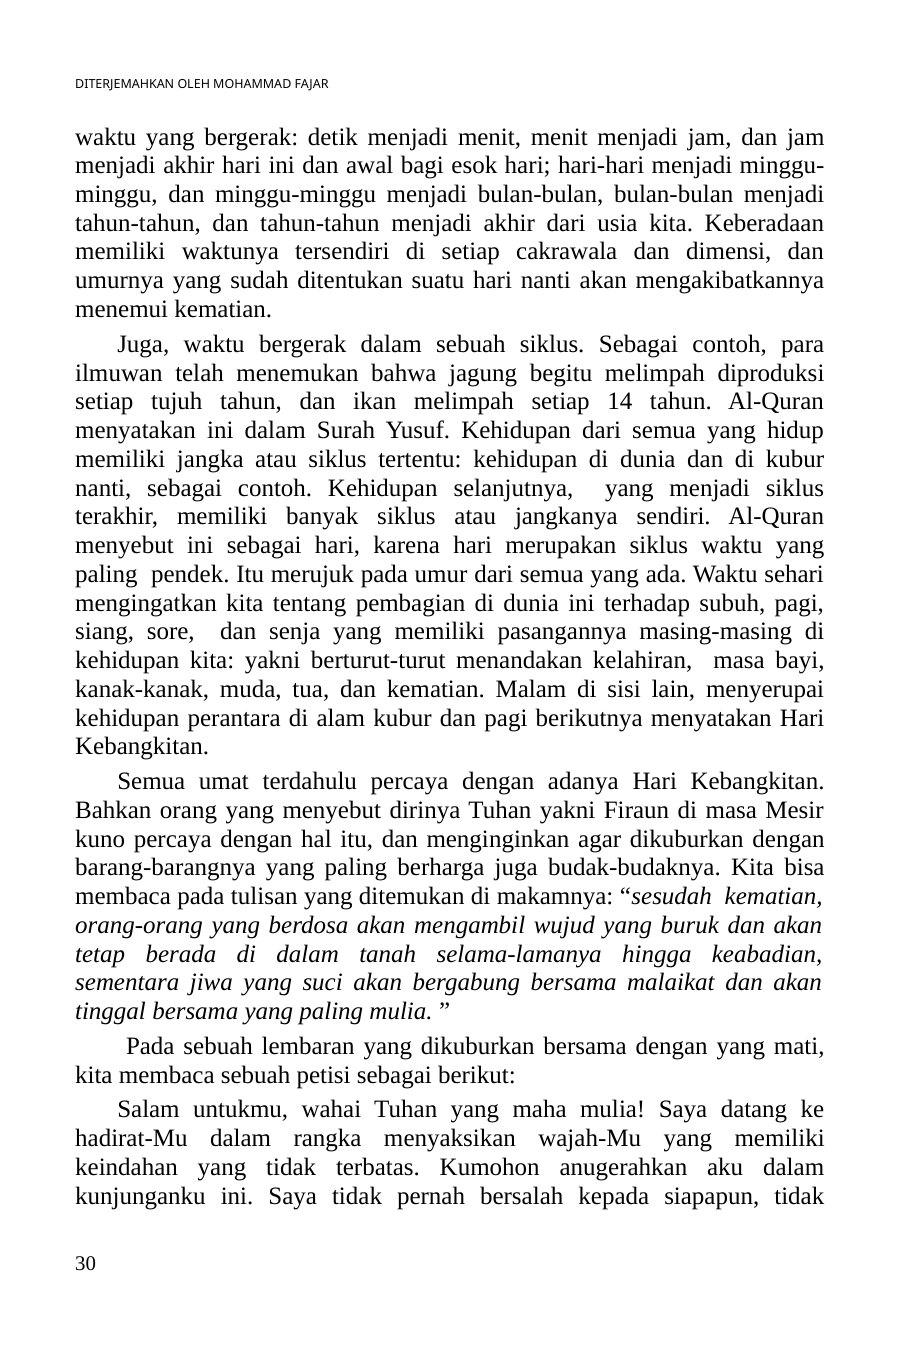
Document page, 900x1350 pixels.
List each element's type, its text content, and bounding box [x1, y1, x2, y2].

text Pada sebuah lembaran yang dikuburkan bersama dengan yang mati, kita membaca sebuah petisi sebagai berikut: [75, 1031, 825, 1088]
text Juga, waktu bergerak dalam sebuah siklus. Sebagai contoh, para ilmuwan telah menemukan bahwa jagung begitu melimpah diproduksi setiap tujuh tahun, dan ikan melimpah setiap 14 tahun. Al-Quran menyatakan ini dalam Surah Yusuf. Kehidupan dari semua yang hidup memiliki jangka atau siklus tertentu: kehidupan di dunia dan di kubur nanti, sebagai contoh. Kehidupan selanjutnya, yang menjadi siklus terakhir, memiliki banyak siklus atau jangkanya sendiri. Al-Quran menyebut ini sebagai hari, karena hari merupakan siklus waktu yang paling pendek. Itu merujuk pada umur dari semua yang ada. Waktu sehari mengingatkan kita tentang pembagian di dunia ini terhadap subuh, pagi, siang, sore, dan senja yang memiliki pasangannya masing-masing di kehidupan kita: yakni berturut-turut menandakan kelahiran, masa bayi, kanak-kanak, muda, tua, dan kematian. Malam di sisi lain, menyerupai kehidupan perantara di alam kubur dan pagi berikutnya menyatakan Hari Kebangkitan. [75, 329, 825, 760]
text waktu yang bergerak: detik menjadi menit, menit menjadi jam, dan jam menjadi akhir hari ini dan awal bagi esok hari; hari-hari menjadi minggu-minggu, dan minggu-minggu menjadi bulan-bulan, bulan-bulan menjadi tahun-tahun, dan tahun-tahun menjadi akhir dari usia kita. Keberadaan memiliki waktunya tersendiri di setiap cakrawala dan dimensi, dan umurnya yang sudah ditentukan suatu hari nanti akan mengakibatkannya menemui kematian. [75, 122, 825, 323]
text Semua umat terdahulu percaya dengan adanya Hari Kebangkitan. Bahkan orang yang menyebut dirinya Tuhan yakni Firaun di masa Mesir kuno percaya dengan hal itu, dan menginginkan agar dikuburkan dengan barang-barangnya yang paling berharga juga budak-budaknya. Kita bisa membaca pada tulisan yang ditemukan di makamnya: “sesudah kematian, orang-orang yang berdosa akan mengambil wujud yang buruk dan akan tetap berada di dalam tanah selama-lamanya hingga keabadian, sementara jiwa yang suci akan bergabung bersama malaikat dan akan tinggal bersama yang paling mulia. ” [75, 766, 825, 1025]
text Salam untukmu, wahai Tuhan yang maha mulia! Saya datang ke hadirat-Mu dalam rangka menyaksikan wajah-Mu yang memiliki keindahan yang tidak terbatas. Kumohon anugerahkan aku dalam kunjunganku ini. Saya tidak pernah bersalah kepada siapapun, tidak [75, 1094, 825, 1209]
